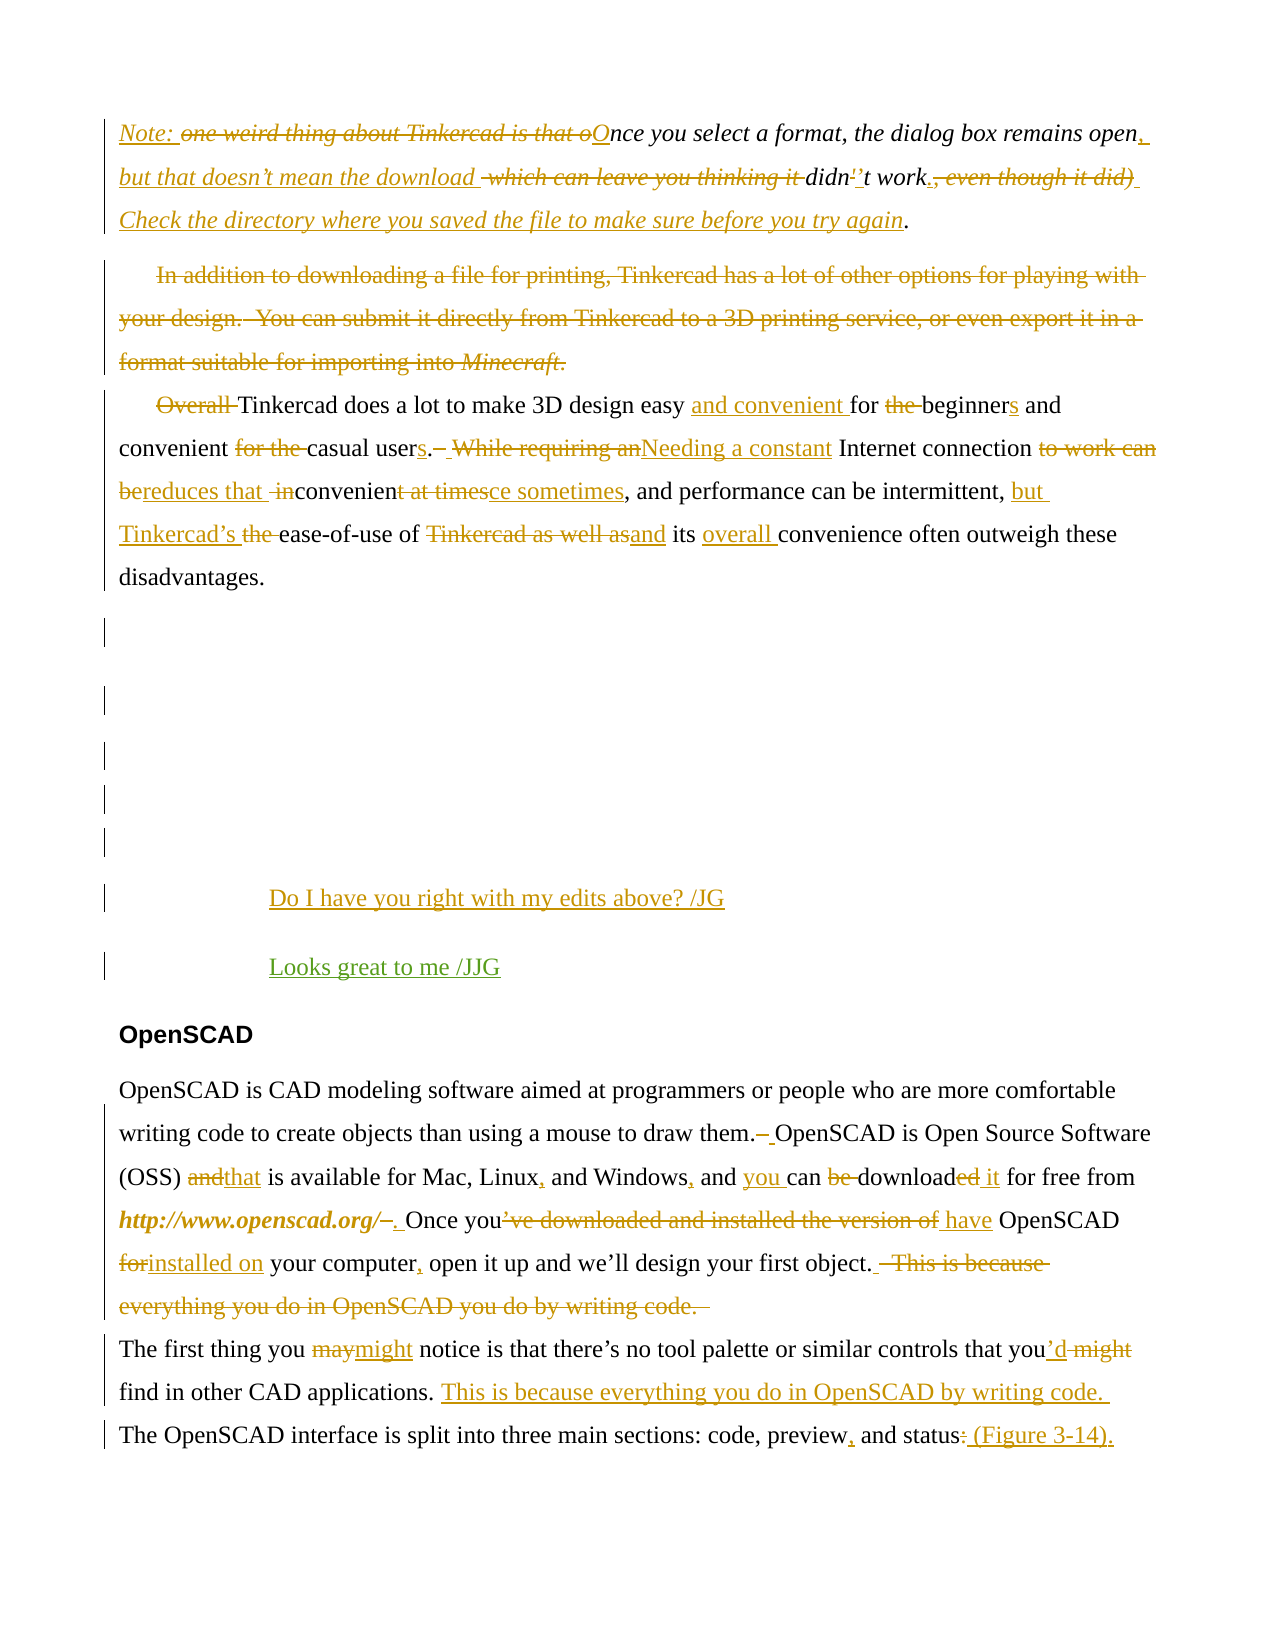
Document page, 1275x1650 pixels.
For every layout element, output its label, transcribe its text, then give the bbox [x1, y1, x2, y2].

text Do I have you right with my edits above? /JG [268, 618, 1006, 647]
text Note: Once you select a format, the dialog box remains open, but that doesn’t mean the download didn’t work. Check the directory where you saved the file to make sure before you try again. [118, 118, 1156, 233]
text OpenSCAD [118, 1020, 1156, 1048]
text OpenSCAD is CAD modeling software aimed at programmers or people who are more comfortable writing code to create objects than using a mouse to draw them. OpenSCAD is Open Source Software (OSS) that is available for Mac, Linux, and Windows, and you can download it for free from http://www.openscad.org/. Once you have OpenSCAD installed on your computer, open it up and we’ll design your first object. The first thing you might notice is that there’s no tool palette or similar controls that you’d find in other CAD applications. This is because everything you do in OpenSCAD by writing code. The OpenSCAD interface is split into three main sections: code, preview, and status (Figure 3-14). [118, 1075, 1156, 1320]
text Tinkercad does a lot to make 3D design easy and convenient for beginners and convenient casual users. Needing a constant Internet connection reduces that convenience sometimes, and performance can be intermittent, but Tinkercad’s ease-of-use of and its overall convenience often outweigh these disadvantages. [118, 260, 1156, 375]
text Looks great to me /JJG [268, 952, 1006, 980]
